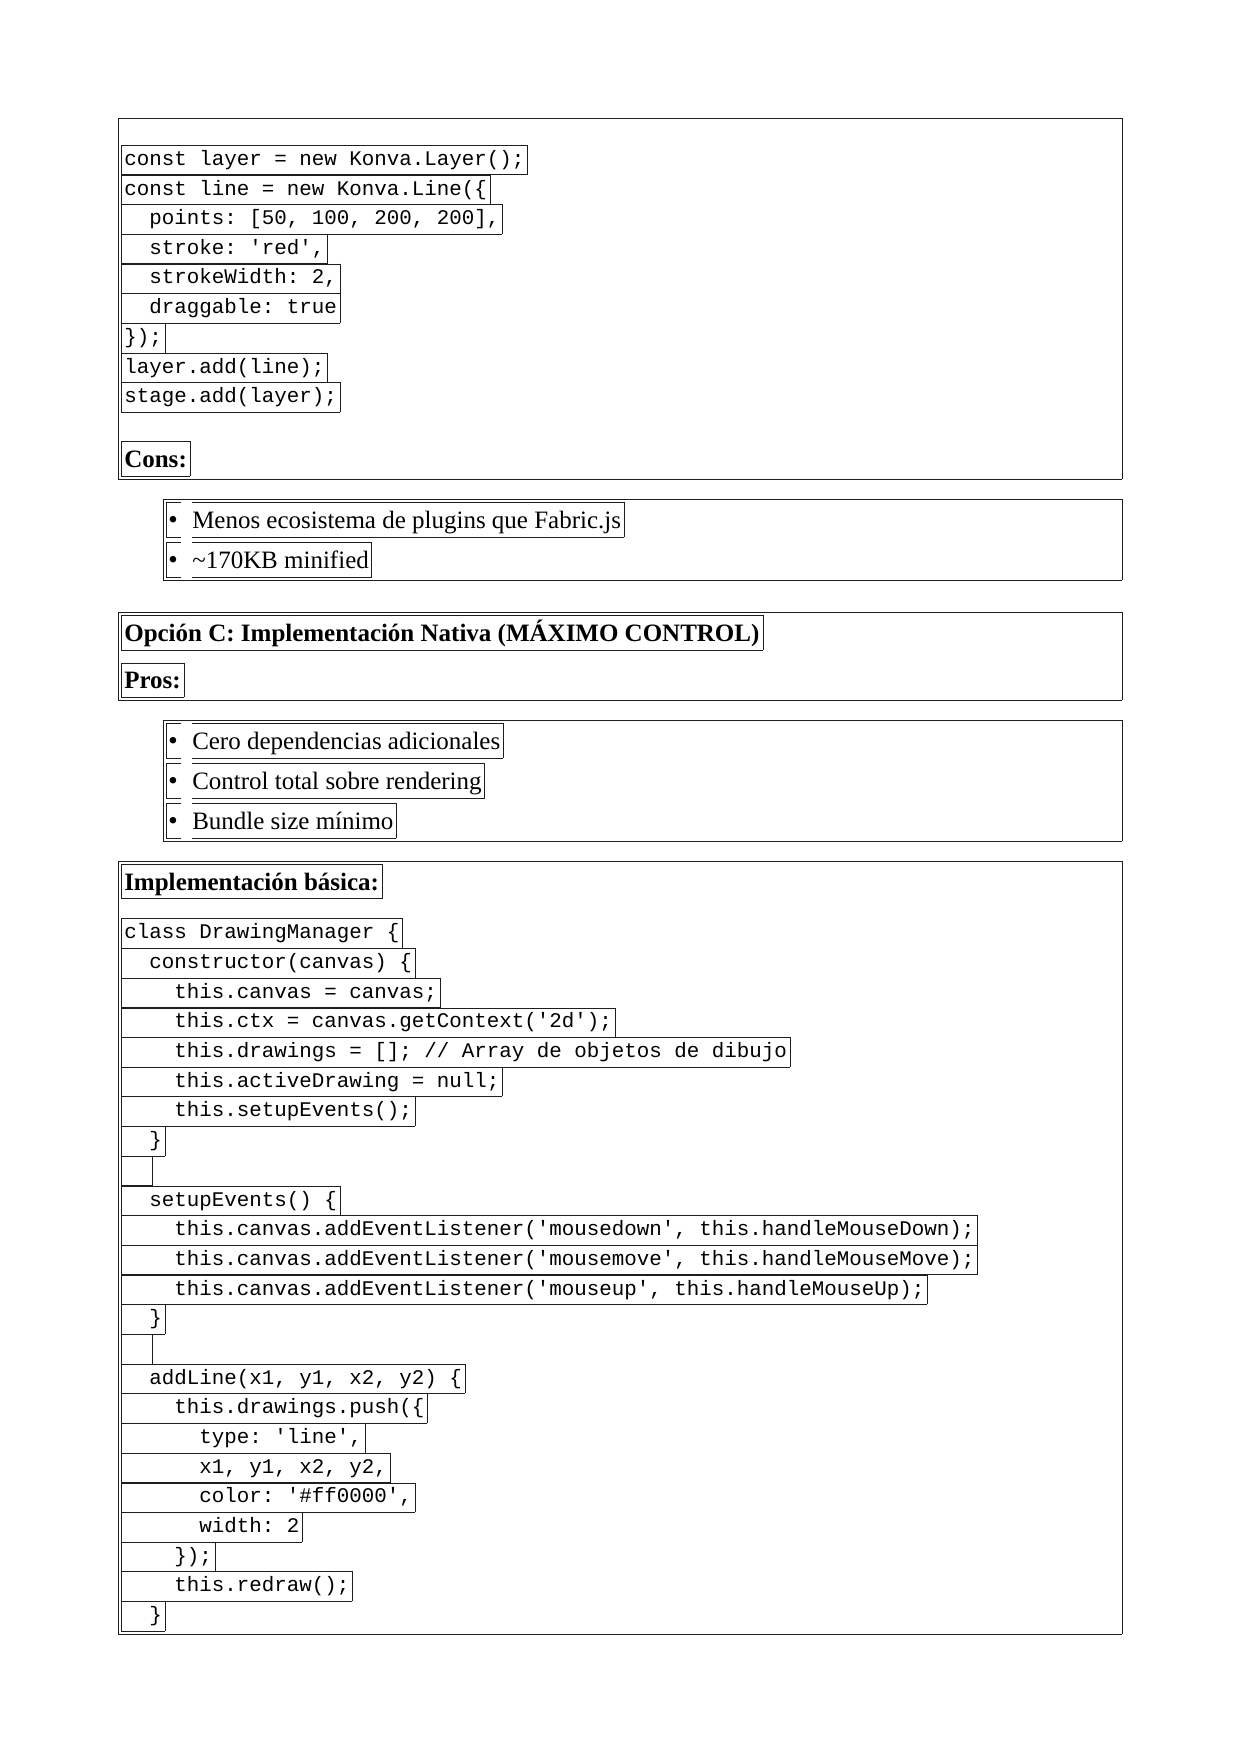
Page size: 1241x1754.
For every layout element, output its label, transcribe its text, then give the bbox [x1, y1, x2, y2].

text this.canvas.addEventListener('mousedown', this.handleMouseDown); [341, 1212, 1122, 1242]
text this.canvas.addEventListener('mousedown', this.handleMouseDown); [122, 1216, 977, 1242]
text } [119, 1598, 1122, 1634]
text draggable: true [122, 294, 340, 320]
text [328, 231, 1122, 261]
text [978, 1242, 1122, 1272]
text color: '#ff0000', [122, 1484, 415, 1509]
text layer.add(line); [166, 349, 1122, 379]
text }); [122, 320, 1122, 349]
text this.canvas.addEventListener('mouseup', this.handleMouseUp); [122, 1276, 927, 1301]
text [166, 1301, 1122, 1334]
text points: [50, 100, 200, 200], [491, 201, 1122, 231]
text setupEvents() { [122, 1187, 340, 1212]
list Menos ecosistema de plugins que Fabric.js [164, 500, 1122, 537]
text this.activeDrawing = null; [122, 1064, 1122, 1093]
text this.canvas = canvas; [122, 979, 440, 1004]
text this.ctx = canvas.getContext('2d'); [122, 1009, 615, 1034]
text type: 'line', [122, 1424, 365, 1450]
text } [122, 1305, 165, 1334]
text x1, y1, x2, y2, [122, 1454, 390, 1479]
text this.setupEvents(); [122, 1097, 415, 1123]
text stage.add(layer); [328, 379, 1122, 412]
list ~170KB minified [164, 539, 1122, 580]
text [216, 1539, 1122, 1568]
text color: '#ff0000', [391, 1479, 1122, 1509]
text Pros: [119, 659, 1122, 700]
text class DrawingManager { [119, 915, 1122, 945]
text addLine(x1, y1, x2, y2) { [153, 1361, 1122, 1390]
text this.drawings = []; // Array de objetos de dibujo [122, 1038, 790, 1064]
text points: [50, 100, 200, 200], [122, 205, 502, 231]
text this.drawings.push({ [122, 1390, 1122, 1420]
text [928, 1272, 1122, 1301]
text stroke: 'red', [122, 235, 327, 261]
text [366, 1420, 1122, 1450]
text }); [122, 1543, 215, 1568]
text constructor(canvas) { [122, 949, 415, 975]
text addLine(x1, y1, x2, y2) { [122, 1365, 465, 1390]
list Cero dependencias adicionales [164, 721, 1122, 758]
text setupEvents() { [153, 1182, 1122, 1212]
text constructor(canvas) { [403, 945, 1122, 975]
text [491, 171, 1122, 201]
text Implementación básica: [119, 862, 1122, 898]
text this.drawings = []; // Array de objetos de dibujo [616, 1034, 1122, 1064]
text this.redraw(); [216, 1568, 1122, 1598]
text } [122, 1123, 1122, 1156]
text [416, 1093, 1122, 1123]
text this.ctx = canvas.getContext('2d'); [441, 1004, 1122, 1034]
text this.canvas = canvas; [416, 975, 1122, 1004]
text strokeWidth: 2, [122, 265, 340, 290]
text x1, y1, x2, y2, [366, 1450, 1122, 1479]
text width: 2 [122, 1509, 1122, 1539]
text layer.add(line); [122, 354, 327, 379]
text const layer = new Konva.Layer(); [119, 142, 1122, 171]
text this.redraw(); [122, 1572, 352, 1598]
text const line = new Konva.Line({ [122, 176, 490, 201]
text this.canvas.addEventListener('mousemove', this.handleMouseMove); [122, 1246, 977, 1272]
list Bundle size mínimo [164, 800, 1122, 841]
list Control total sobre rendering [164, 760, 1122, 798]
subtitle Opción C: Implementación Nativa (MÁXIMO CONTROL) [119, 613, 1122, 650]
text stage.add(layer); [122, 383, 340, 412]
text strokeWidth: 2, [328, 261, 1122, 290]
text [341, 290, 1122, 320]
text Cons: [119, 438, 1122, 479]
